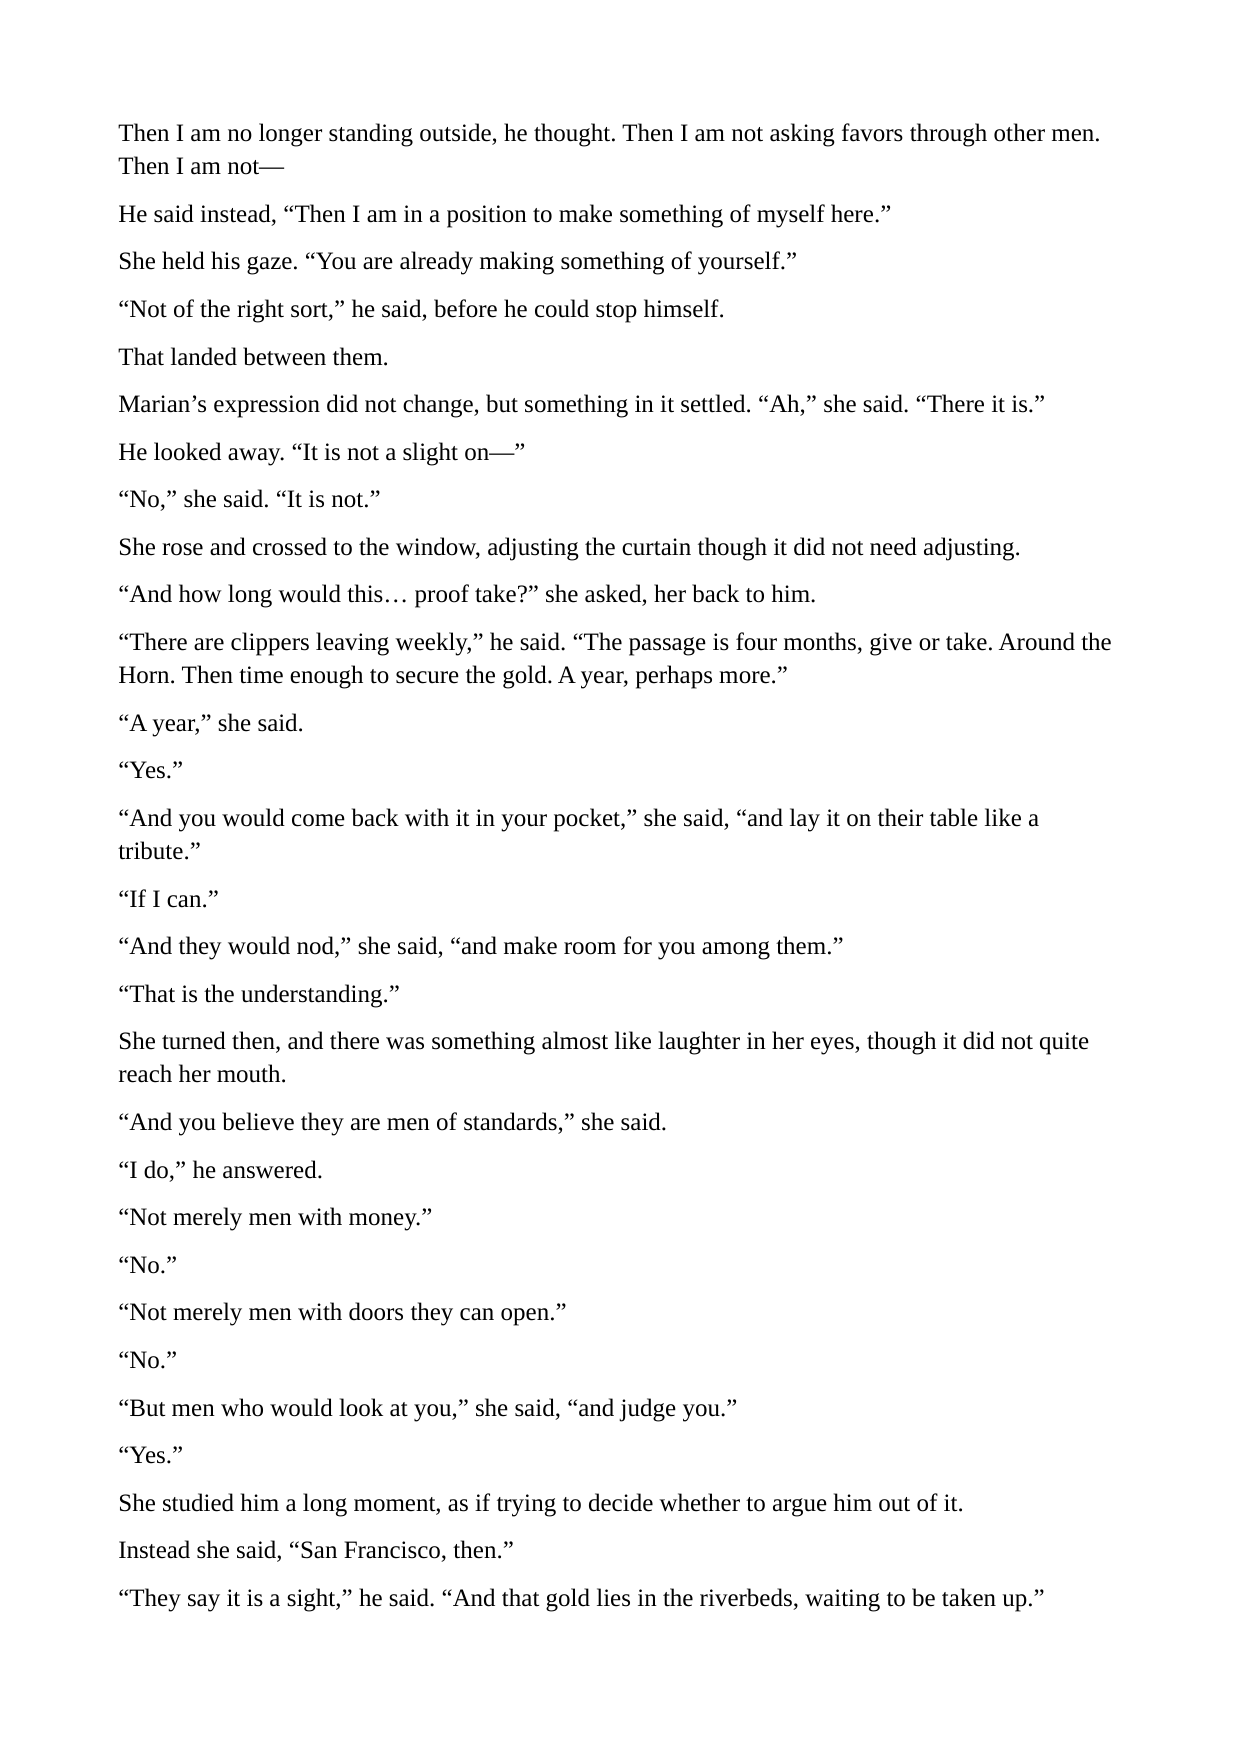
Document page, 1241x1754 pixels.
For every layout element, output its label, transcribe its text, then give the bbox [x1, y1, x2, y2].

text “No.” [118, 1345, 1122, 1374]
text “I do,” he answered. [118, 1155, 1122, 1183]
text She held his gaze. “You are already making something of yourself.” [118, 246, 1122, 275]
text “Yes.” [118, 755, 1122, 784]
text “No.” [118, 1250, 1122, 1279]
text Marian’s expression did not change, but something in it settled. “Ah,” she said. “There it is.” [118, 389, 1122, 418]
text “A year,” she said. [118, 708, 1122, 737]
text “They say it is a sight,” he said. “And that gold lies in the riverbeds, waiting to be taken up.” [118, 1583, 1122, 1612]
text “And you would come back with it in your pocket,” she said, “and lay it on their table like a tribute.” [118, 803, 1122, 865]
text That landed between them. [118, 342, 1122, 370]
text “Not merely men with doors they can open.” [118, 1297, 1122, 1326]
text “And they would nod,” she said, “and make room for you among them.” [118, 931, 1122, 960]
text “But men who would look at you,” she said, “and judge you.” [118, 1393, 1122, 1421]
text She turned then, and there was something almost like laughter in her eyes, though it did not quite reach her mouth. [118, 1026, 1122, 1088]
text “And you believe they are men of standards,” she said. [118, 1107, 1122, 1136]
text She studied him a long moment, as if trying to decide whether to argue him out of it. [118, 1488, 1122, 1517]
text “That is the understanding.” [118, 979, 1122, 1008]
text “Not of the right sort,” he said, before he could stop himself. [118, 294, 1122, 323]
text “No,” she said. “It is not.” [118, 484, 1122, 513]
text Then I am no longer standing outside, he thought. Then I am not asking favors through other men. Then I am not— [118, 118, 1122, 180]
text He said instead, “Then I am in a position to make something of myself here.” [118, 199, 1122, 227]
text “And how long would this… proof take?” she asked, her back to him. [118, 579, 1122, 608]
text “There are clippers leaving weekly,” he said. “The passage is four months, give or take. Around the Horn. Then time enough to secure the gold. A year, perhaps more.” [118, 627, 1122, 689]
text “Not merely men with money.” [118, 1202, 1122, 1231]
text She rose and crossed to the window, adjusting the curtain though it did not need adjusting. [118, 532, 1122, 561]
text “Yes.” [118, 1440, 1122, 1469]
text He looked away. “It is not a slight on—” [118, 437, 1122, 466]
text Instead she said, “San Francisco, then.” [118, 1536, 1122, 1564]
text “If I can.” [118, 884, 1122, 912]
